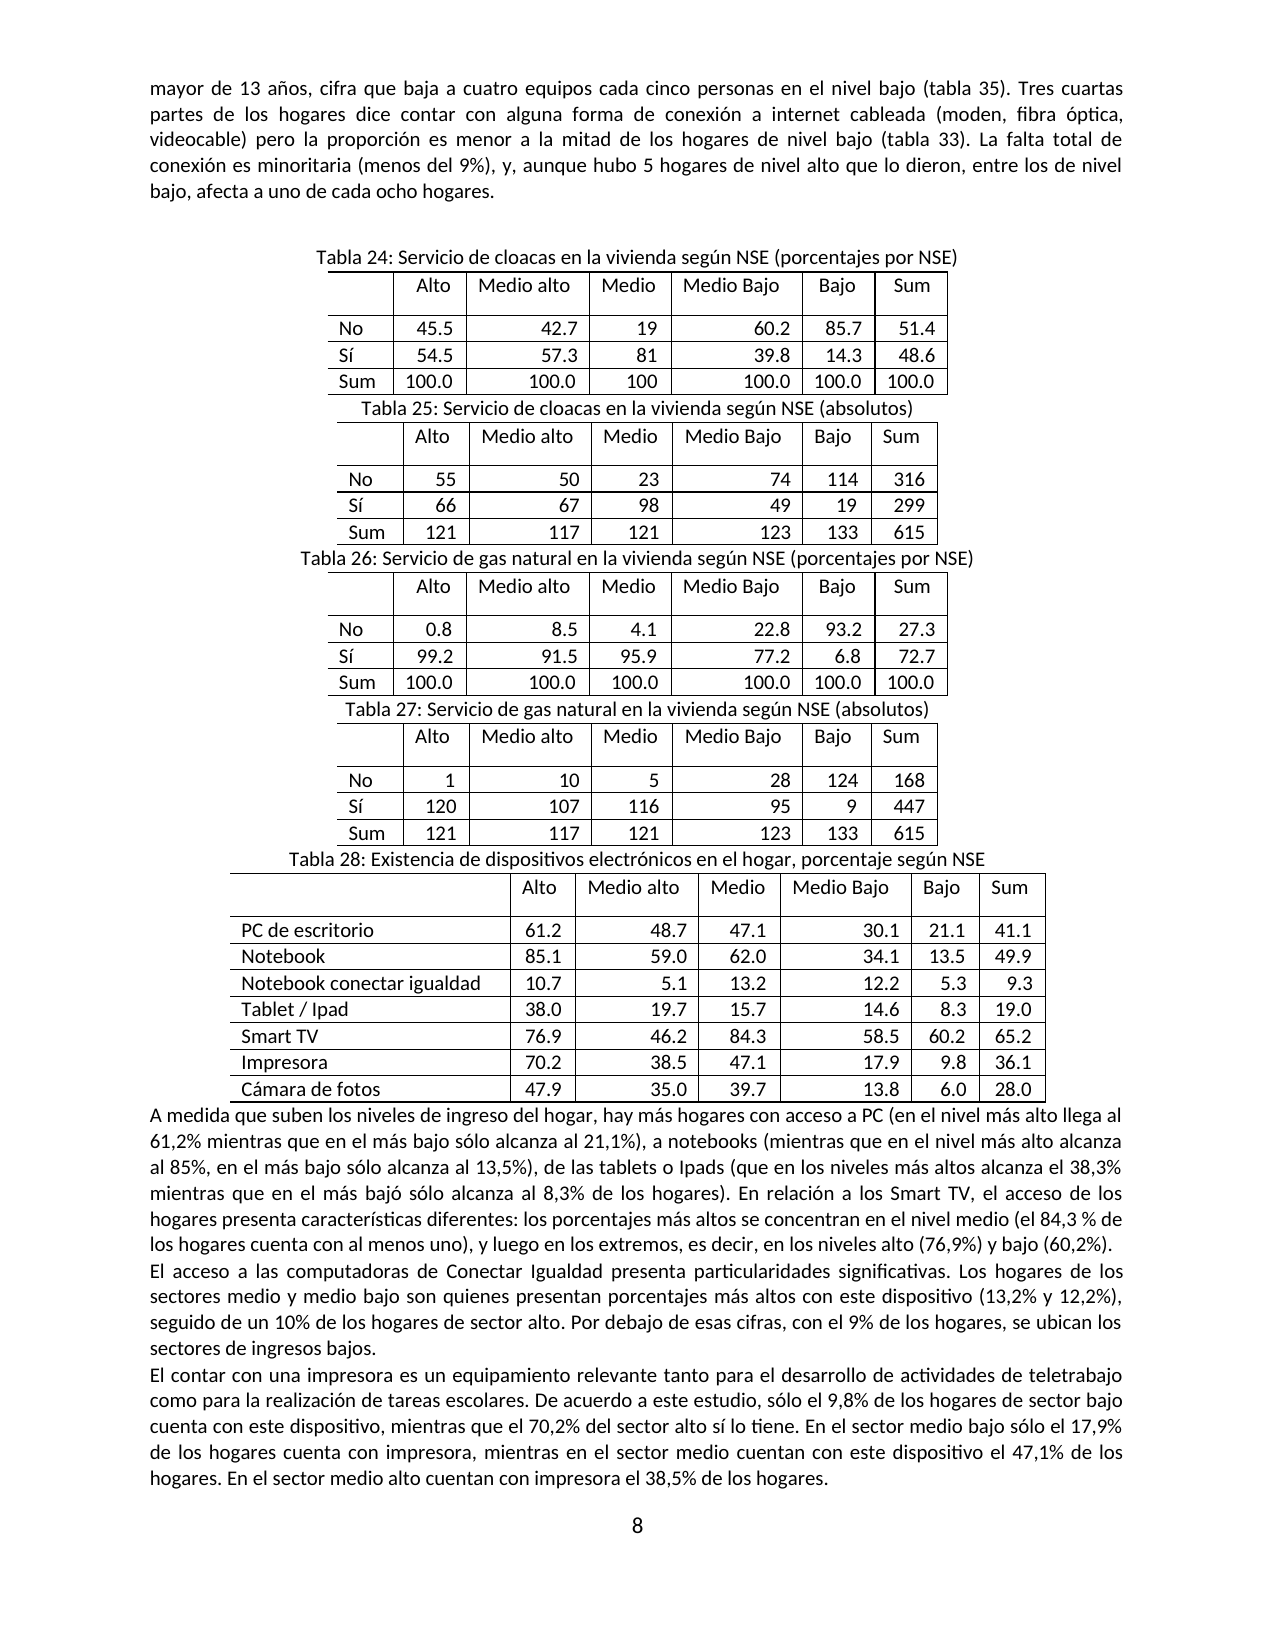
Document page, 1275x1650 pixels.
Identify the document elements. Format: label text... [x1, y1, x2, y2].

table_cell Sí [328, 643, 393, 668]
table_header Medio alto [467, 273, 589, 314]
table_cell 6.0 [912, 1076, 979, 1101]
table_cell 60.2 [672, 316, 802, 341]
table_cell 107 [470, 793, 591, 819]
table_cell 34.1 [781, 944, 911, 969]
table_cell 13.5 [912, 944, 979, 969]
text Tabla 24: Servicio de cloacas en la vivienda según NSE (porcentajes por NSE) [150, 244, 1125, 270]
table_header Medio Bajo [672, 573, 802, 615]
table_cell 100.0 [394, 369, 466, 394]
table_cell No [328, 616, 393, 642]
table_cell 41.1 [980, 917, 1045, 943]
table_cell 76.9 [511, 1023, 575, 1048]
table_cell 62.0 [699, 944, 780, 969]
table_cell 120 [404, 793, 469, 819]
table_cell 22.8 [672, 616, 802, 642]
table_cell Notebook [230, 944, 510, 969]
table_cell 1 [404, 767, 469, 792]
table_cell 67 [470, 493, 591, 518]
text Tabla 25: Servicio de cloacas en la vivienda según NSE (absolutos) [150, 395, 1125, 420]
table_cell 98 [592, 493, 672, 518]
table_cell 5.3 [912, 970, 979, 996]
table_header Sum [876, 573, 947, 615]
table_header Bajo [803, 573, 874, 615]
table_cell 14.3 [803, 342, 874, 367]
table_cell 17.9 [781, 1050, 911, 1075]
table_cell 54.5 [394, 342, 466, 367]
table_cell 23 [592, 466, 672, 491]
table_header Alto [404, 724, 469, 766]
table_cell 13.8 [781, 1076, 911, 1101]
table_cell 121 [592, 820, 672, 845]
table_header [328, 273, 393, 314]
table_cell 81 [590, 342, 671, 367]
table_cell 35.0 [576, 1076, 698, 1101]
table_cell PC de escritorio [230, 917, 510, 943]
table_cell 47.9 [511, 1076, 575, 1101]
table_cell 61.2 [511, 917, 575, 943]
table_cell 117 [470, 519, 591, 544]
table_cell 74 [673, 466, 802, 491]
text El acceso a las computadoras de Conectar Igualdad presenta particularidades significativas. Los hogares de los sectores medio y medio bajo son quienes presentan porcentajes más altos con este dispositivo (13,2% y 12,2%), seguido de un 10% de los hogares de sector alto. Por debajo de esas cifras, con el 9% de los hogares, se ubican los sectores de ingresos bajos. [149, 1258, 1125, 1361]
table_header Medio alto [470, 423, 591, 465]
table_cell 133 [803, 519, 871, 544]
table_cell 36.1 [980, 1050, 1045, 1075]
table_cell 121 [404, 820, 469, 845]
table_header [337, 724, 403, 766]
table_cell Cámara de fotos [230, 1076, 510, 1101]
table_cell Impresora [230, 1050, 510, 1075]
table_header [230, 874, 510, 916]
table_cell 8.5 [467, 616, 589, 642]
table_cell 100.0 [467, 669, 589, 695]
table_cell No [337, 767, 403, 792]
table_cell 70.2 [511, 1050, 575, 1075]
table_header Alto [394, 273, 466, 314]
table_cell 100.0 [672, 669, 802, 695]
text Tabla 28: Existencia de dispositivos electrónicos en el hogar, porcentaje según NSE [150, 846, 1125, 872]
table_cell 8.3 [912, 997, 979, 1022]
table_cell 10 [470, 767, 591, 792]
table_header Alto [404, 423, 469, 465]
table_cell 12.2 [781, 970, 911, 996]
table_header Alto [394, 573, 466, 615]
table_header Medio [592, 423, 672, 465]
table_cell 66 [404, 493, 469, 518]
table_header Medio [699, 874, 780, 916]
table_cell 6.8 [803, 643, 874, 668]
table_cell Sum [337, 519, 403, 544]
table_cell No [328, 316, 393, 341]
table_cell 168 [872, 767, 937, 792]
table_header Medio [592, 724, 672, 766]
table_header Bajo [912, 874, 979, 916]
table_header Medio alto [576, 874, 698, 916]
table_cell 299 [872, 493, 937, 518]
table_cell 27.3 [876, 616, 947, 642]
table_header Sum [876, 273, 947, 314]
table_cell 38.5 [576, 1050, 698, 1075]
table_cell Sí [337, 493, 403, 518]
table_cell 48.6 [876, 342, 947, 367]
table_cell Sum [328, 669, 393, 695]
table_cell 100.0 [876, 369, 947, 394]
table_cell 10.7 [511, 970, 575, 996]
table_cell 100.0 [803, 669, 874, 695]
table_cell 47.1 [699, 1050, 780, 1075]
table_cell Sum [337, 820, 403, 845]
table_header Sum [980, 874, 1045, 916]
table_cell 85.7 [803, 316, 874, 341]
table_cell 133 [803, 820, 871, 845]
table_cell 117 [470, 820, 591, 845]
table_cell 45.5 [394, 316, 466, 341]
text El contar con una impresora es un equipamiento relevante tanto para el desarrollo de actividades de teletrabajo como para la realización de tareas escolares. De acuerdo a este estudio, sólo el 9,8% de los hogares de sector bajo cuenta con este dispositivo, mientras que el 70,2% del sector alto sí lo tiene. En el sector medio bajo sólo el 17,9% de los hogares cuenta con impresora, mientras en el sector medio cuentan con este dispositivo el 47,1% de los hogares. En el sector medio alto cuentan con impresora el 38,5% de los hogares. [149, 1362, 1125, 1491]
table_cell 9 [803, 793, 871, 819]
table_cell 116 [592, 793, 672, 819]
table_cell 60.2 [912, 1023, 979, 1048]
table_cell 28.0 [980, 1076, 1045, 1101]
table_header Sum [872, 724, 937, 766]
table_header Medio Bajo [673, 724, 802, 766]
table_cell 9.3 [980, 970, 1045, 996]
table_cell Sí [337, 793, 403, 819]
table_cell 59.0 [576, 944, 698, 969]
table_cell 99.2 [394, 643, 466, 668]
table_cell 42.7 [467, 316, 589, 341]
table_cell 114 [803, 466, 871, 491]
table_cell 9.8 [912, 1050, 979, 1075]
table_cell 57.3 [467, 342, 589, 367]
table_cell 5.1 [576, 970, 698, 996]
table_cell 51.4 [876, 316, 947, 341]
table_header Sum [872, 423, 937, 465]
text Tabla 27: Servicio de gas natural en la vivienda según NSE (absolutos) [150, 696, 1125, 721]
table_cell 615 [872, 820, 937, 845]
table_cell 100.0 [876, 669, 947, 695]
table_cell 124 [803, 767, 871, 792]
table_cell 58.5 [781, 1023, 911, 1048]
text Tabla 26: Servicio de gas natural en la vivienda según NSE (porcentajes por NSE) [150, 545, 1125, 571]
table_cell Notebook conectar igualdad [230, 970, 510, 996]
table_cell 84.3 [699, 1023, 780, 1048]
table_header [337, 423, 403, 465]
table_cell 615 [872, 519, 937, 544]
table_cell 72.7 [876, 643, 947, 668]
table_cell 28 [673, 767, 802, 792]
text A medida que suben los niveles de ingreso del hogar, hay más hogares con acceso a PC (en el nivel más alto llega al 61,2% mientras que en el más bajo sólo alcanza al 21,1%), a notebooks (mientras que en el nivel más alto alcanza al 85%, en el más bajo sólo alcanza al 13,5%), de las tablets o Ipads (que en los niveles más altos alcanza el 38,3% mientras que en el más bajó sólo alcanza al 8,3% de los hogares). En relación a los Smart TV, el acceso de los hogares presenta características diferentes: los porcentajes más altos se concentran en el nivel medio (el 84,3 % de los hogares cuenta con al menos uno), y luego en los extremos, es decir, en los niveles alto (76,9%) y bajo (60,2%). [149, 1102, 1125, 1257]
table_header Medio Bajo [672, 273, 802, 314]
table_cell 85.1 [511, 944, 575, 969]
table_cell 91.5 [467, 643, 589, 668]
table_cell 19 [590, 316, 671, 341]
table_cell 49 [673, 493, 802, 518]
table_header Alto [511, 874, 575, 916]
table_cell 15.7 [699, 997, 780, 1022]
table_cell 39.7 [699, 1076, 780, 1101]
table_cell 123 [673, 519, 802, 544]
table_cell Sí [328, 342, 393, 367]
table_cell 49.9 [980, 944, 1045, 969]
table_cell 123 [673, 820, 802, 845]
table_cell 4.1 [590, 616, 671, 642]
table_cell 77.2 [672, 643, 802, 668]
table_cell 5 [592, 767, 672, 792]
table_cell 39.8 [672, 342, 802, 367]
table_header [328, 573, 393, 615]
table_cell Sum [328, 369, 393, 394]
table_cell 30.1 [781, 917, 911, 943]
table_cell 38.0 [511, 997, 575, 1022]
table_cell 14.6 [781, 997, 911, 1022]
table_cell 95.9 [590, 643, 671, 668]
table_header Medio Bajo [781, 874, 911, 916]
table_cell 19.0 [980, 997, 1045, 1022]
table_header Medio alto [467, 573, 589, 615]
table_cell Tablet / Ipad [230, 997, 510, 1022]
table_cell 65.2 [980, 1023, 1045, 1048]
table_header Bajo [803, 273, 874, 314]
table_header Bajo [803, 423, 871, 465]
table_cell 100 [590, 369, 671, 394]
table_cell 48.7 [576, 917, 698, 943]
table_cell 100.0 [672, 369, 802, 394]
table_cell No [337, 466, 403, 491]
table_cell 121 [592, 519, 672, 544]
table_cell 95 [673, 793, 802, 819]
table_cell 47.1 [699, 917, 780, 943]
table_header Medio [590, 573, 671, 615]
table_cell 100.0 [803, 369, 874, 394]
table_header Bajo [803, 724, 871, 766]
table_cell Smart TV [230, 1023, 510, 1048]
table_cell 0.8 [394, 616, 466, 642]
table_cell 447 [872, 793, 937, 819]
table_header Medio alto [470, 724, 591, 766]
table_cell 19 [803, 493, 871, 518]
text mayor de 13 años, cifra que baja a cuatro equipos cada cinco personas en el nivel bajo (tabla 35). Tres cuartas partes de los hogares dice contar con alguna forma de conexión a internet cableada (moden, fibra óptica, videocable) pero la proporción es menor a la mitad de los hogares de nivel bajo (tabla 33). La falta total de conexión es minoritaria (menos del 9%), y, aunque hubo 5 hogares de nivel alto que lo dieron, entre los de nivel bajo, afecta a uno de cada ocho hogares. [149, 75, 1125, 204]
table_header Medio [590, 273, 671, 314]
table_cell 13.2 [699, 970, 780, 996]
table_cell 100.0 [590, 669, 671, 695]
table_cell 55 [404, 466, 469, 491]
table_cell 121 [404, 519, 469, 544]
table_cell 21.1 [912, 917, 979, 943]
table_header Medio Bajo [673, 423, 802, 465]
table_cell 100.0 [394, 669, 466, 695]
table_cell 100.0 [467, 369, 589, 394]
table_cell 93.2 [803, 616, 874, 642]
table_cell 50 [470, 466, 591, 491]
table_cell 46.2 [576, 1023, 698, 1048]
table_cell 19.7 [576, 997, 698, 1022]
table_cell 316 [872, 466, 937, 491]
